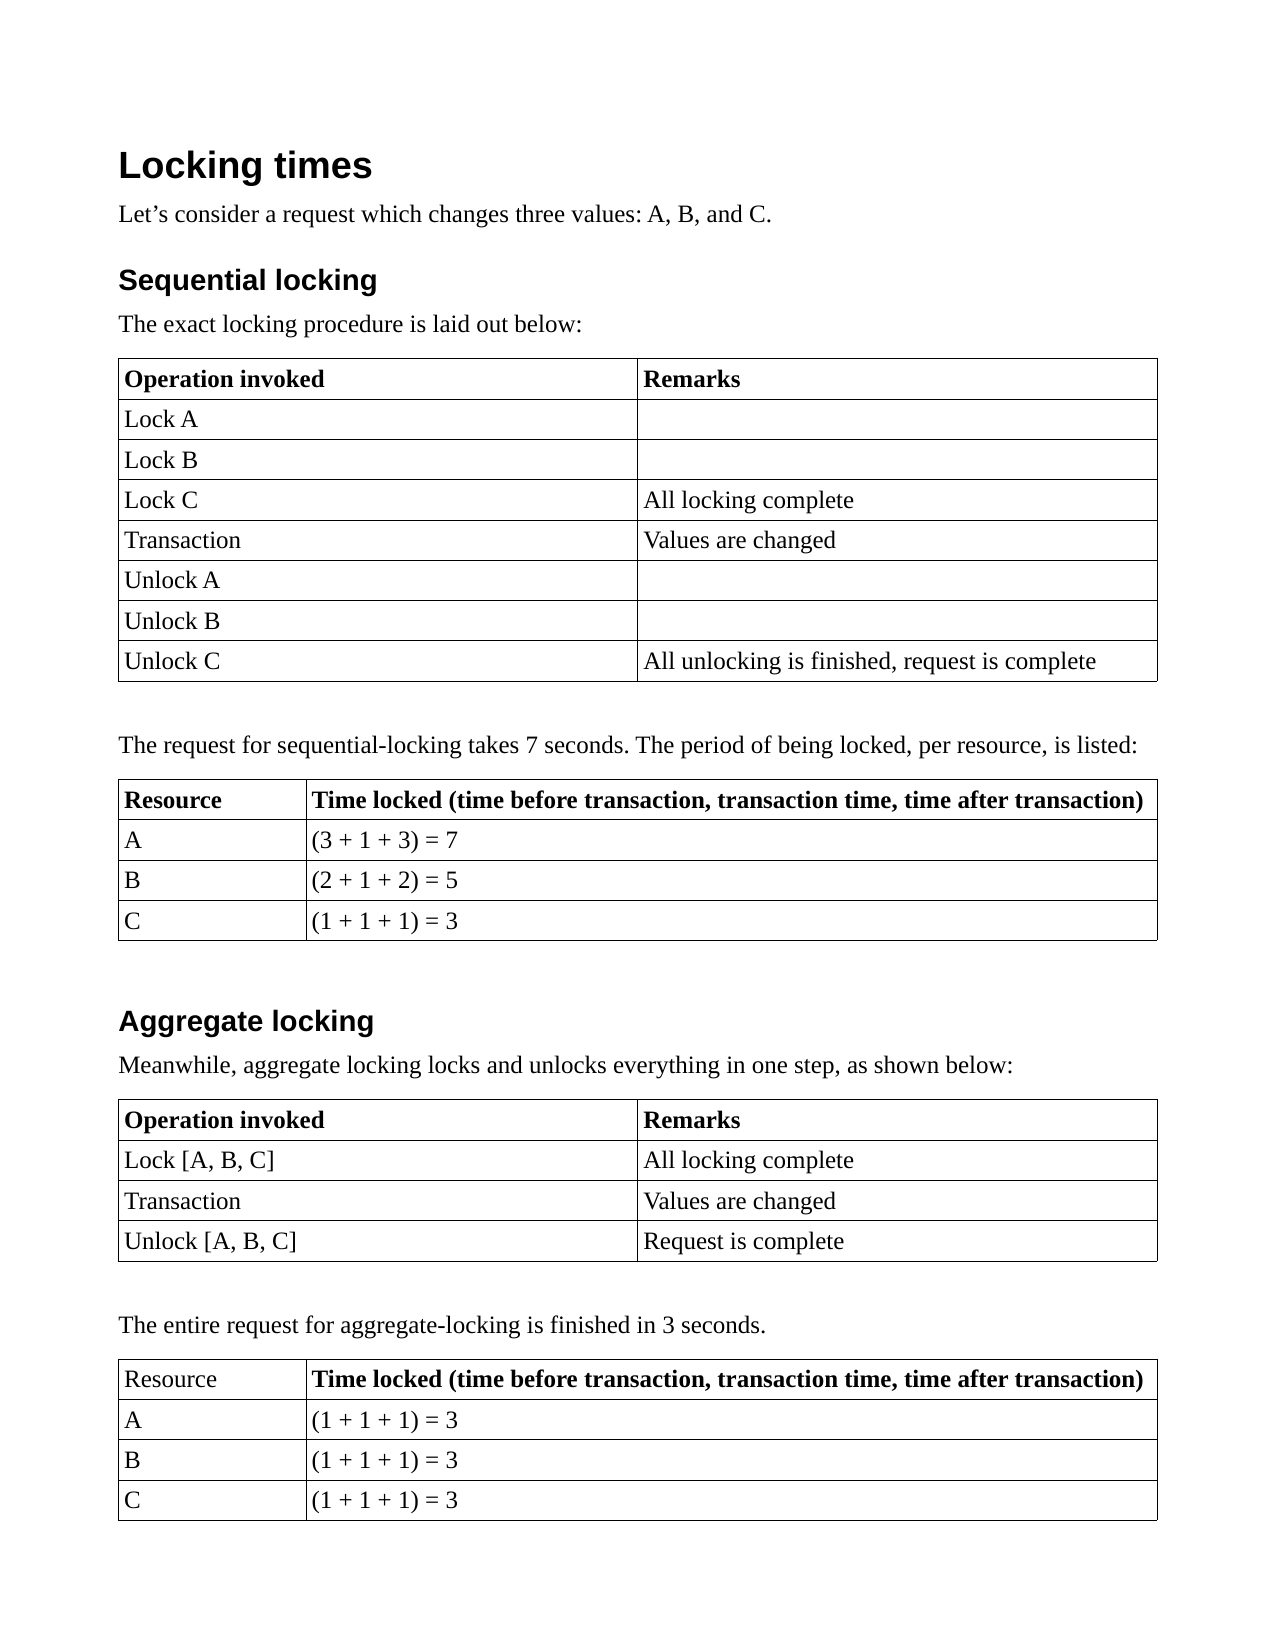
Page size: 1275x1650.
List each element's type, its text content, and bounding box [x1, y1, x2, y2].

table_cell All locking complete [638, 480, 1157, 519]
table_cell (1 + 1 + 1) = 3 [307, 1440, 1157, 1480]
text Let’s consider a request which changes three values: A, B, and C. [118, 199, 1157, 228]
table_cell [638, 561, 1157, 600]
table_cell C [119, 901, 306, 940]
table_cell Unlock [A, B, C] [119, 1221, 637, 1261]
table_cell All locking complete [638, 1141, 1157, 1180]
table_cell (1 + 1 + 1) = 3 [307, 901, 1157, 940]
table_cell (2 + 1 + 2) = 5 [307, 861, 1157, 900]
table_cell [638, 601, 1157, 640]
table_cell A [119, 1400, 306, 1439]
table_cell Request is complete [638, 1221, 1157, 1261]
table_cell B [119, 1440, 306, 1480]
table_header Remarks [638, 1100, 1157, 1139]
table_cell Values are changed [638, 521, 1157, 560]
table_cell Lock B [119, 440, 637, 479]
table_cell B [119, 861, 306, 900]
table_header Time locked (time before transaction, transaction time, time after transaction) [307, 1360, 1157, 1399]
subtitle Locking times [118, 143, 1157, 187]
table_cell (1 + 1 + 1) = 3 [307, 1400, 1157, 1439]
table_cell Lock C [119, 480, 637, 519]
text The entire request for aggregate-locking is finished in 3 seconds. [118, 1310, 1157, 1338]
table_cell Transaction [119, 521, 637, 560]
table_cell (3 + 1 + 3) = 7 [307, 820, 1157, 859]
table_cell Unlock B [119, 601, 637, 640]
table_cell Unlock A [119, 561, 637, 600]
table_cell [638, 440, 1157, 479]
table_cell Unlock C [119, 641, 637, 681]
table_header Operation invoked [119, 359, 637, 398]
table_cell C [119, 1481, 306, 1520]
table_cell (1 + 1 + 1) = 3 [307, 1481, 1157, 1520]
table_header Remarks [638, 359, 1157, 398]
table_header Operation invoked [119, 1100, 637, 1139]
table_header Time locked (time before transaction, transaction time, time after transaction) [307, 780, 1157, 819]
table_cell Values are changed [638, 1181, 1157, 1220]
subtitle Aggregate locking [118, 1004, 1157, 1038]
text The exact locking procedure is laid out below: [118, 309, 1157, 338]
table_cell All unlocking is finished, request is complete [638, 641, 1157, 681]
table_cell A [119, 820, 306, 859]
text The request for sequential-locking takes 7 seconds. The period of being locked, per resource, is listed: [118, 730, 1157, 759]
table_header Resource [119, 1360, 306, 1399]
table_header Resource [119, 780, 306, 819]
text Meanwhile, aggregate locking locks and unlocks everything in one step, as shown below: [118, 1050, 1157, 1079]
table_cell Lock [A, B, C] [119, 1141, 637, 1180]
table_cell Transaction [119, 1181, 637, 1220]
table_cell Lock A [119, 400, 637, 439]
table_cell [638, 400, 1157, 439]
subtitle Sequential locking [118, 263, 1157, 297]
